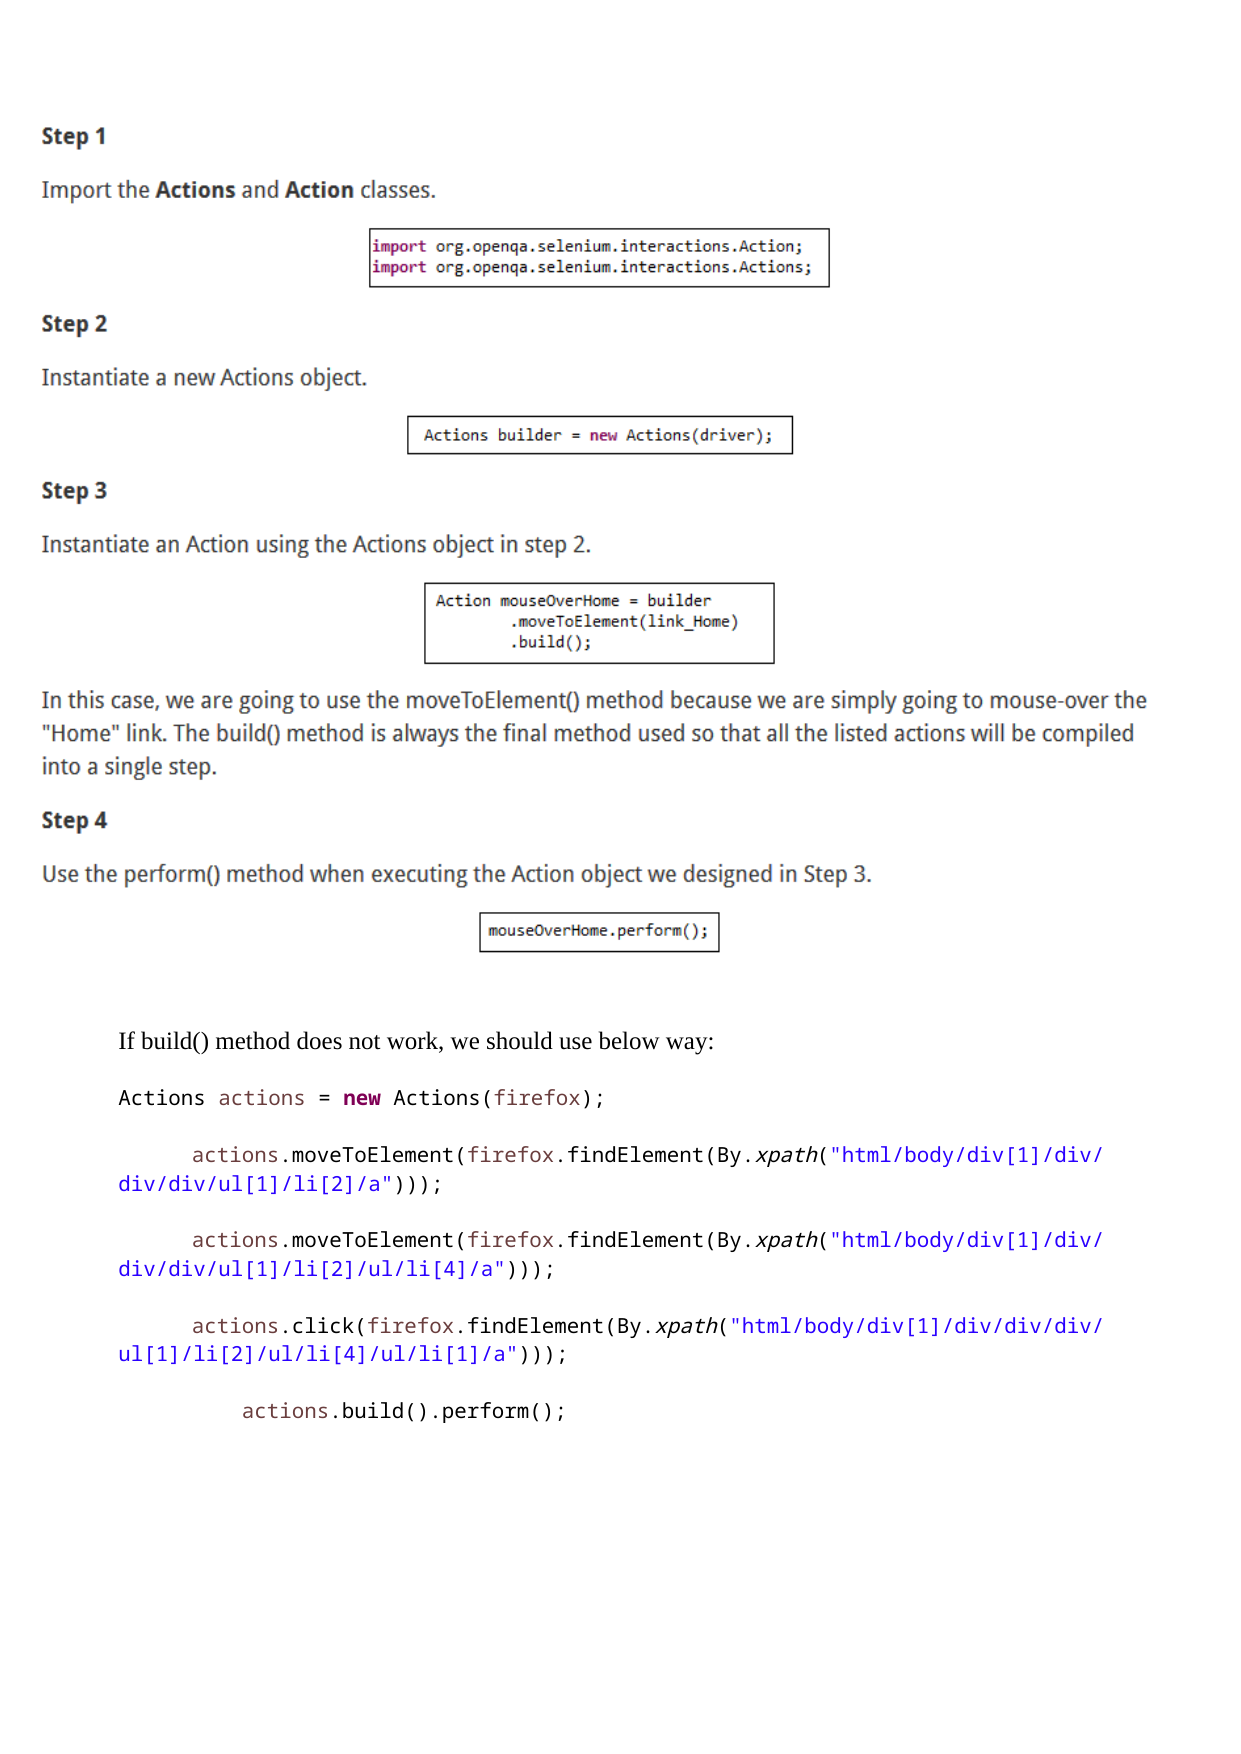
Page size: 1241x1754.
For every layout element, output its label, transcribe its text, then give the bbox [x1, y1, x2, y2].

text If build() method does not work, we should use below way: [118, 1026, 1122, 1055]
text actions.moveToElement(firefox.findElement(By.xpath("html/body/div[1]/div/div/div/ul[1]/li[2]/ul/li[4]/a"))); [118, 1197, 1122, 1282]
text actions.build().perform(); [118, 1396, 1122, 1425]
text Actions actions = new Actions(firefox); [118, 1083, 1122, 1112]
text actions.click(firefox.findElement(By.xpath("html/body/div[1]/div/div/div/ul[1]/li[2]/ul/li[4]/ul/li[1]/a"))); [118, 1282, 1122, 1368]
text actions.moveToElement(firefox.findElement(By.xpath("html/body/div[1]/div/div/div/ul[1]/li[2]/a"))); [118, 1112, 1122, 1197]
